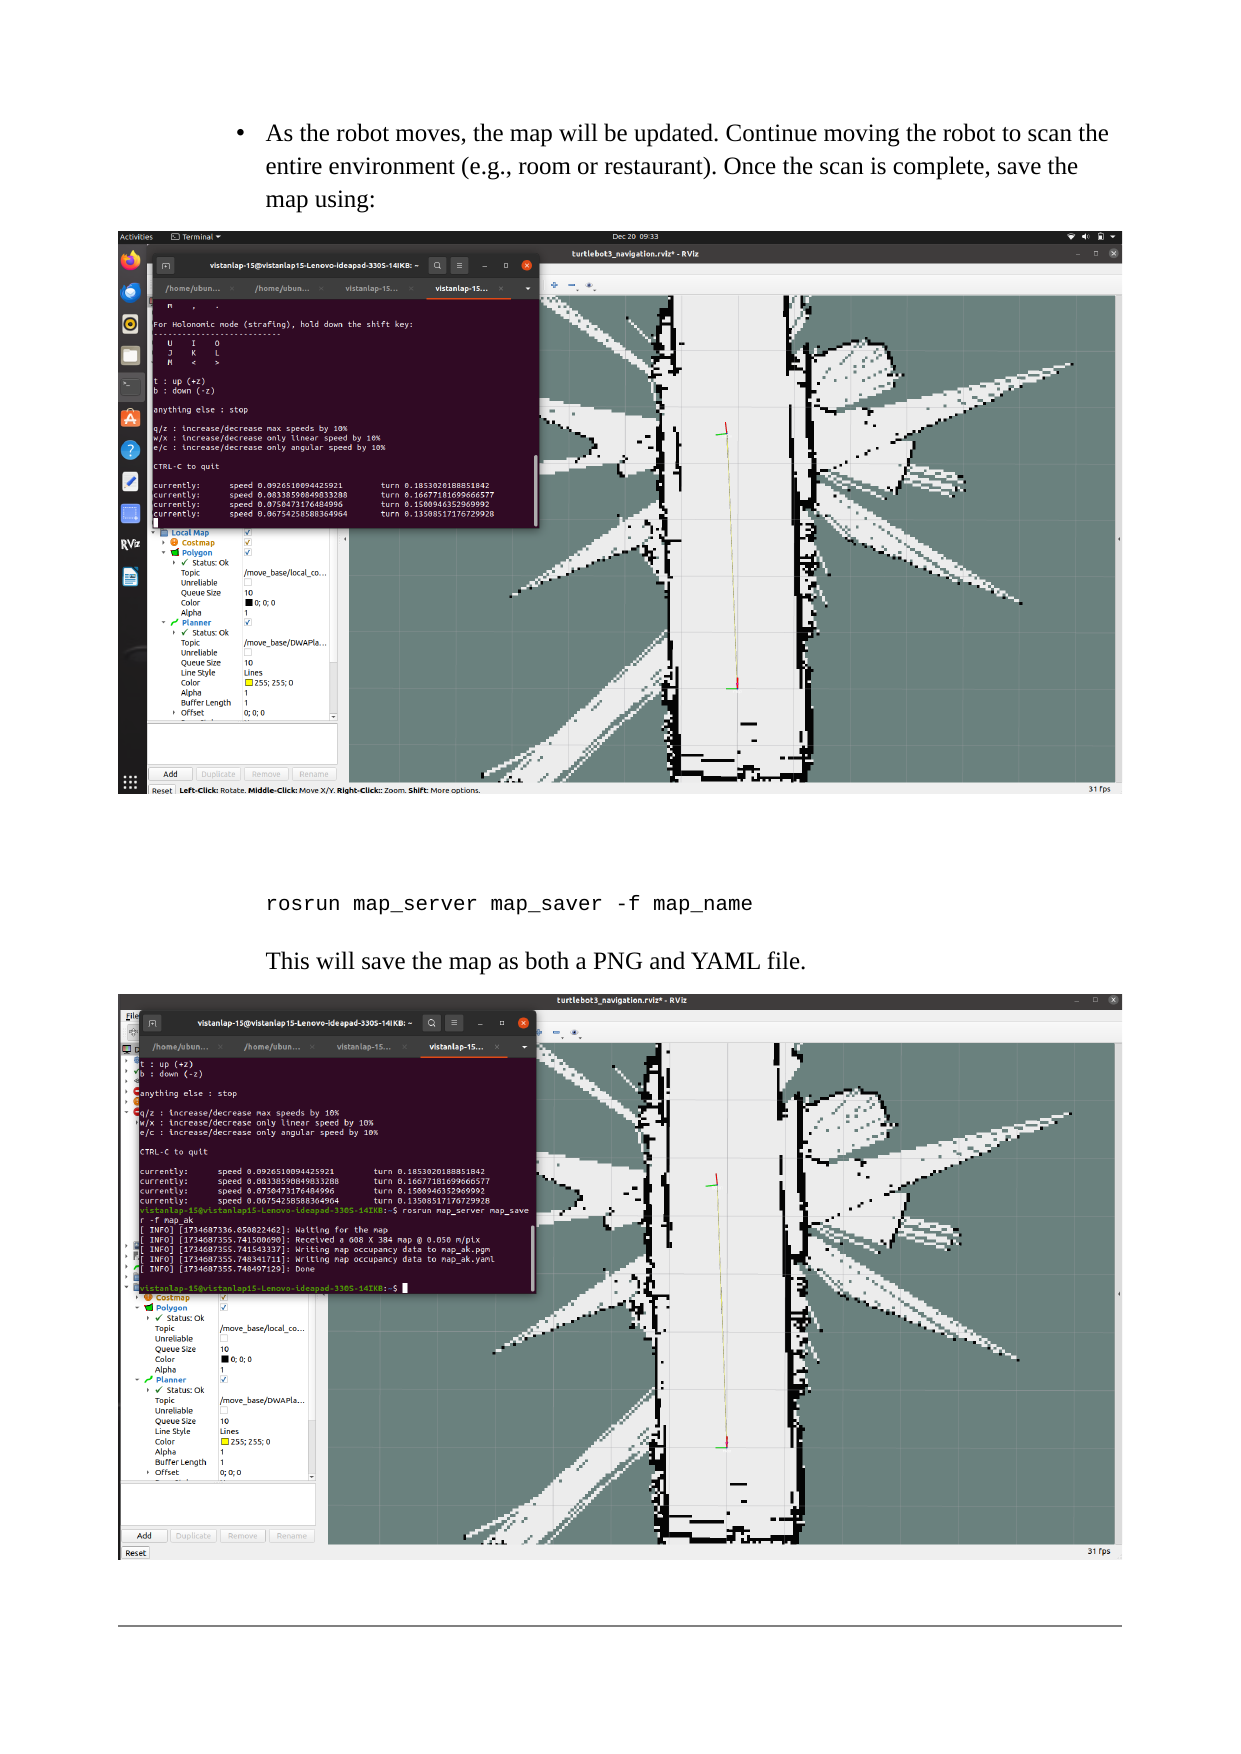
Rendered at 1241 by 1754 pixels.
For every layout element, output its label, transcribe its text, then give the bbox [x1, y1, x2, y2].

list This will save the map as both a PNG and YAML file. [236, 946, 1122, 975]
list rosrun map_server map_saver -f map_name [236, 893, 1122, 917]
picture [118, 994, 1123, 1560]
picture [118, 231, 1123, 794]
list As the robot moves, the map will be updated. Continue moving the robot to scan the entire environment (e.g., room or restaurant). Once the scan is complete, save the map using: [236, 118, 1122, 213]
